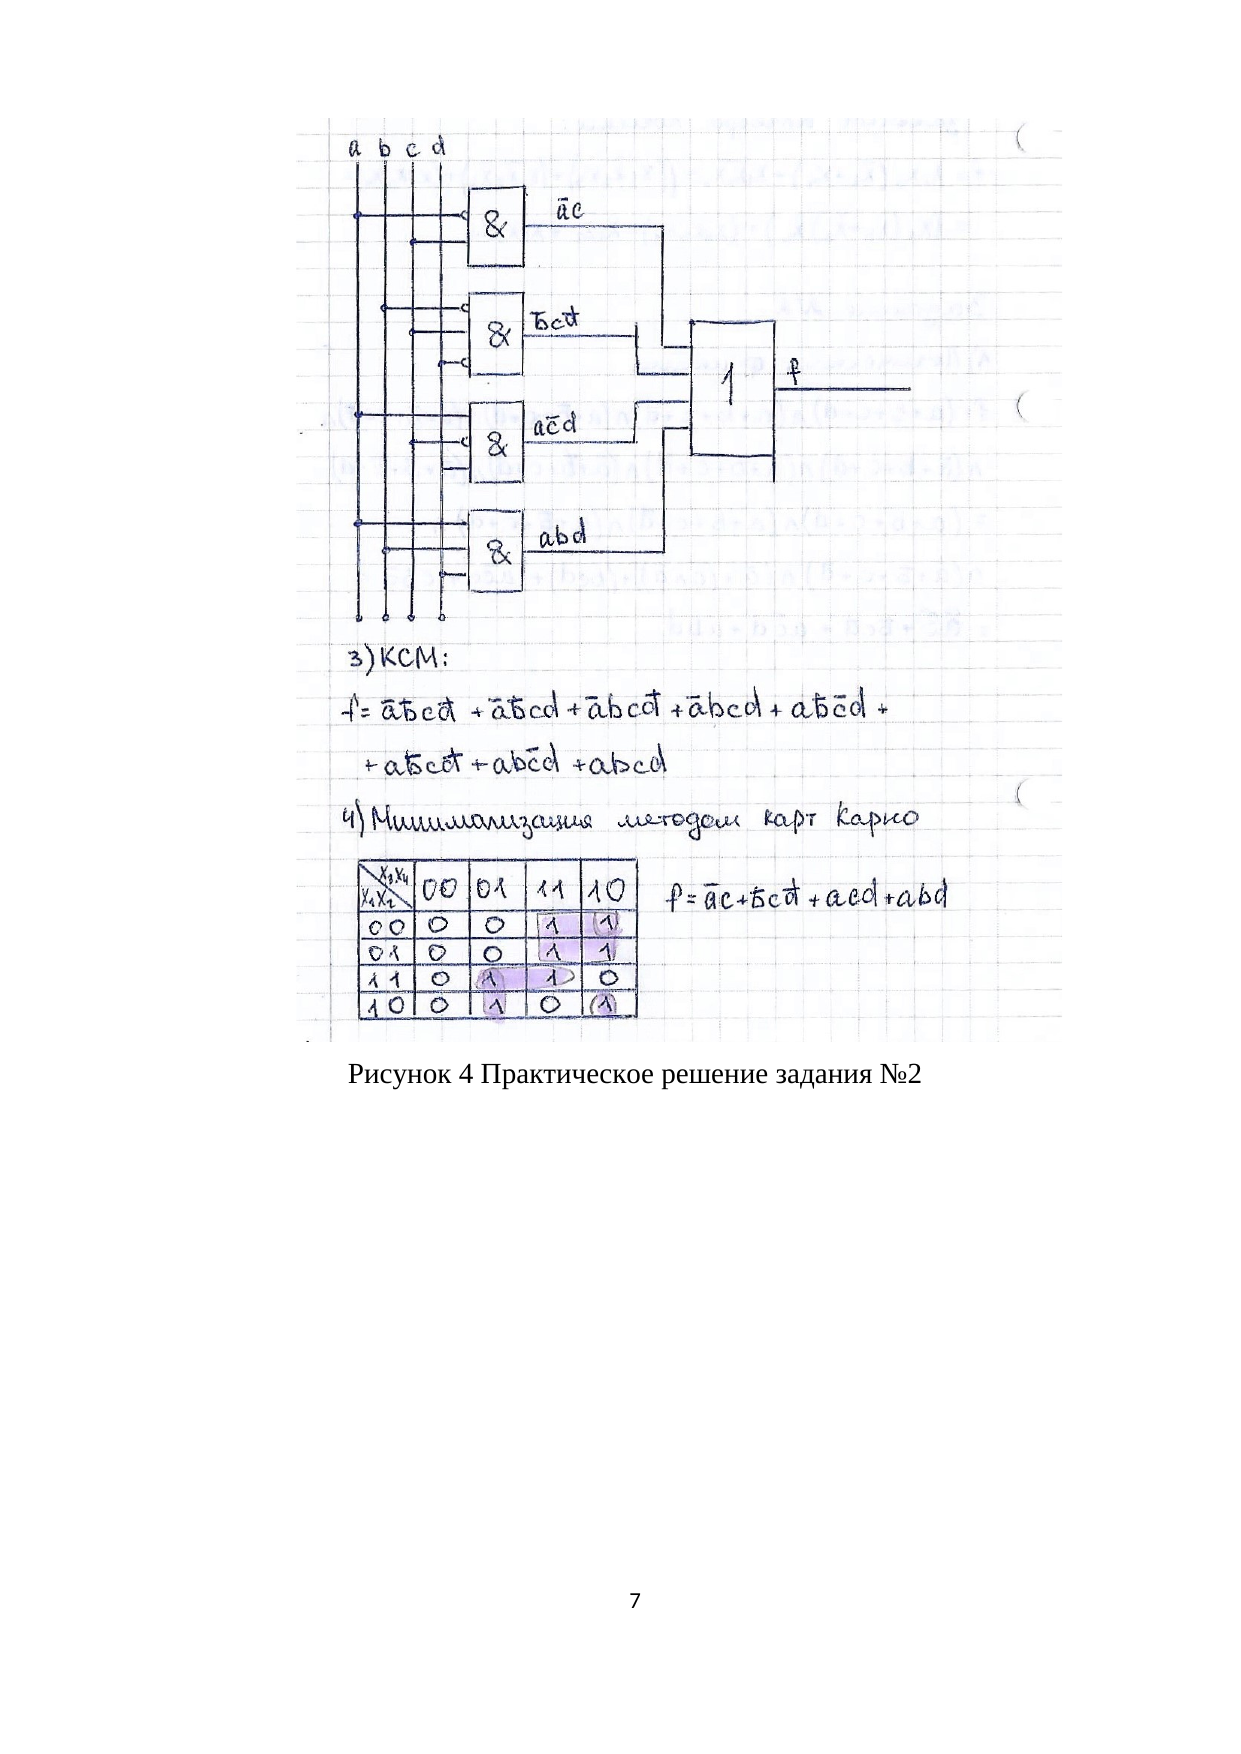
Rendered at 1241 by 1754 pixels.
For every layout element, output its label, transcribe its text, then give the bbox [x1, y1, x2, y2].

picture [296, 118, 1063, 1042]
text Рисунок 4 Практическое решение задания №2 [148, 1056, 1122, 1089]
